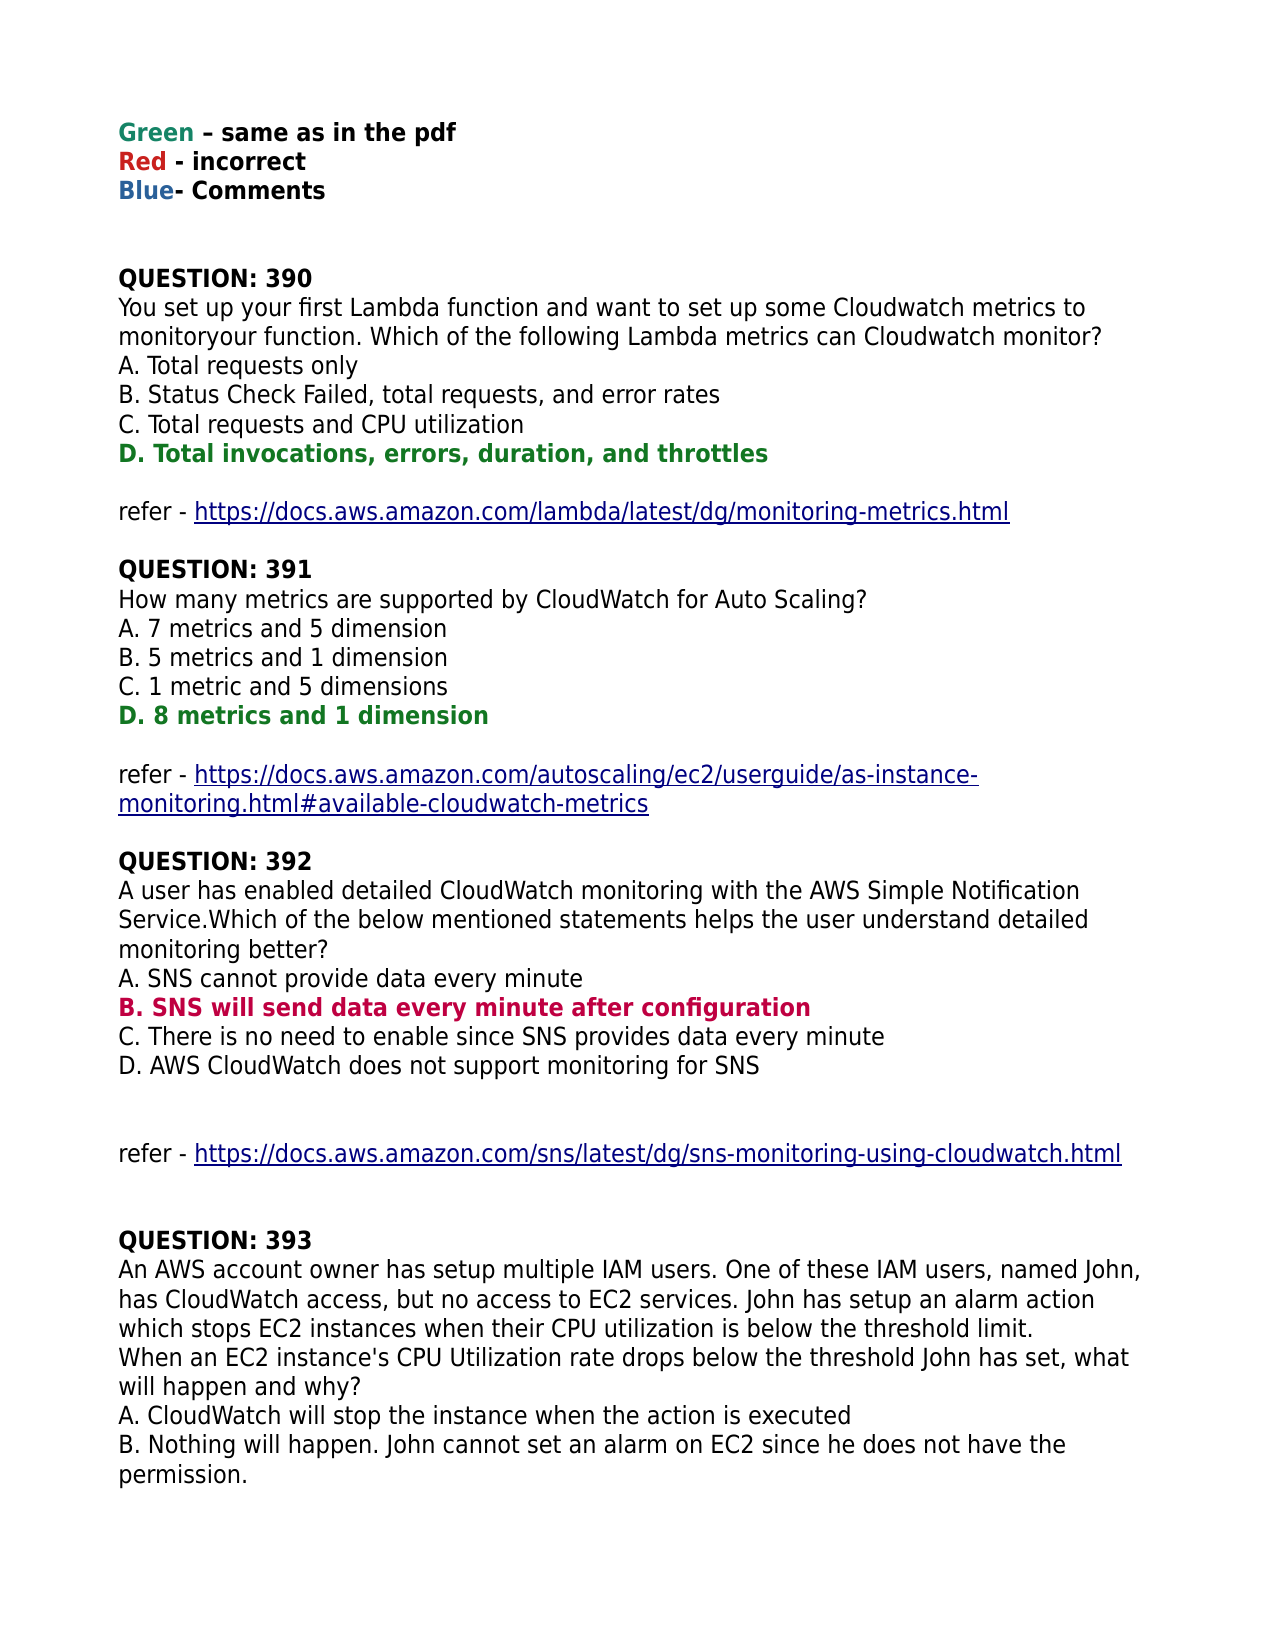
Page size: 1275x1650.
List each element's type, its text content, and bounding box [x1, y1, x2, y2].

text C. 1 metric and 5 dimensions [118, 672, 1157, 701]
text C. There is no need to enable since SNS provides data every minute [118, 1022, 1157, 1051]
text Red - incorrect [118, 147, 1157, 176]
text Blue- Comments [118, 176, 1157, 206]
text refer - https://docs.aws.amazon.com/lambda/latest/dg/monitoring-metrics.html [118, 497, 1157, 526]
text QUESTION: 390 [118, 264, 1157, 293]
text Green – same as in the pdf [118, 118, 1157, 147]
text D. 8 metrics and 1 dimension [118, 701, 1157, 731]
text How many metrics are supported by CloudWatch for Auto Scaling? [118, 585, 1157, 614]
text B. SNS will send data every minute after configuration [118, 993, 1157, 1022]
text has CloudWatch access, but no access to EC2 services. John has setup an alarm action which stops EC2 instances when their CPU utilization is below the threshold limit. [118, 1285, 1157, 1343]
text A. SNS cannot provide data every minute [118, 964, 1157, 993]
text When an EC2 instance's CPU Utilization rate drops below the threshold John has set, what will happen and why? [118, 1343, 1157, 1401]
text An AWS account owner has setup multiple IAM users. One of these IAM users, named John, [118, 1256, 1157, 1285]
text A. 7 metrics and 5 dimension [118, 614, 1157, 643]
text A. CloudWatch will stop the instance when the action is executed [118, 1401, 1157, 1431]
text QUESTION: 391 [118, 556, 1157, 585]
text C. Total requests and CPU utilization [118, 410, 1157, 439]
text D. AWS CloudWatch does not support monitoring for SNS [118, 1051, 1157, 1081]
text QUESTION: 393 [118, 1226, 1157, 1256]
text You set up your first Lambda function and want to set up some Cloudwatch metrics to monitoryour function. Which of the following Lambda metrics can Cloudwatch monitor? [118, 293, 1157, 351]
text A. Total requests only [118, 351, 1157, 381]
text B. Nothing will happen. John cannot set an alarm on EC2 since he does not have the [118, 1431, 1157, 1460]
text permission. [118, 1460, 1157, 1489]
text D. Total invocations, errors, duration, and throttles [118, 439, 1157, 468]
text A user has enabled detailed CloudWatch monitoring with the AWS Simple Notification Service.Which of the below mentioned statements helps the user understand detailed monitoring better? [118, 876, 1157, 964]
text refer - https://docs.aws.amazon.com/sns/latest/dg/sns-monitoring-using-cloudwatch.html [118, 1139, 1157, 1168]
text QUESTION: 392 [118, 847, 1157, 876]
text refer - https://docs.aws.amazon.com/autoscaling/ec2/userguide/as-instance-monitoring.html#available-cloudwatch-metrics [118, 760, 1157, 818]
text B. Status Check Failed, total requests, and error rates [118, 381, 1157, 410]
text B. 5 metrics and 1 dimension [118, 643, 1157, 672]
